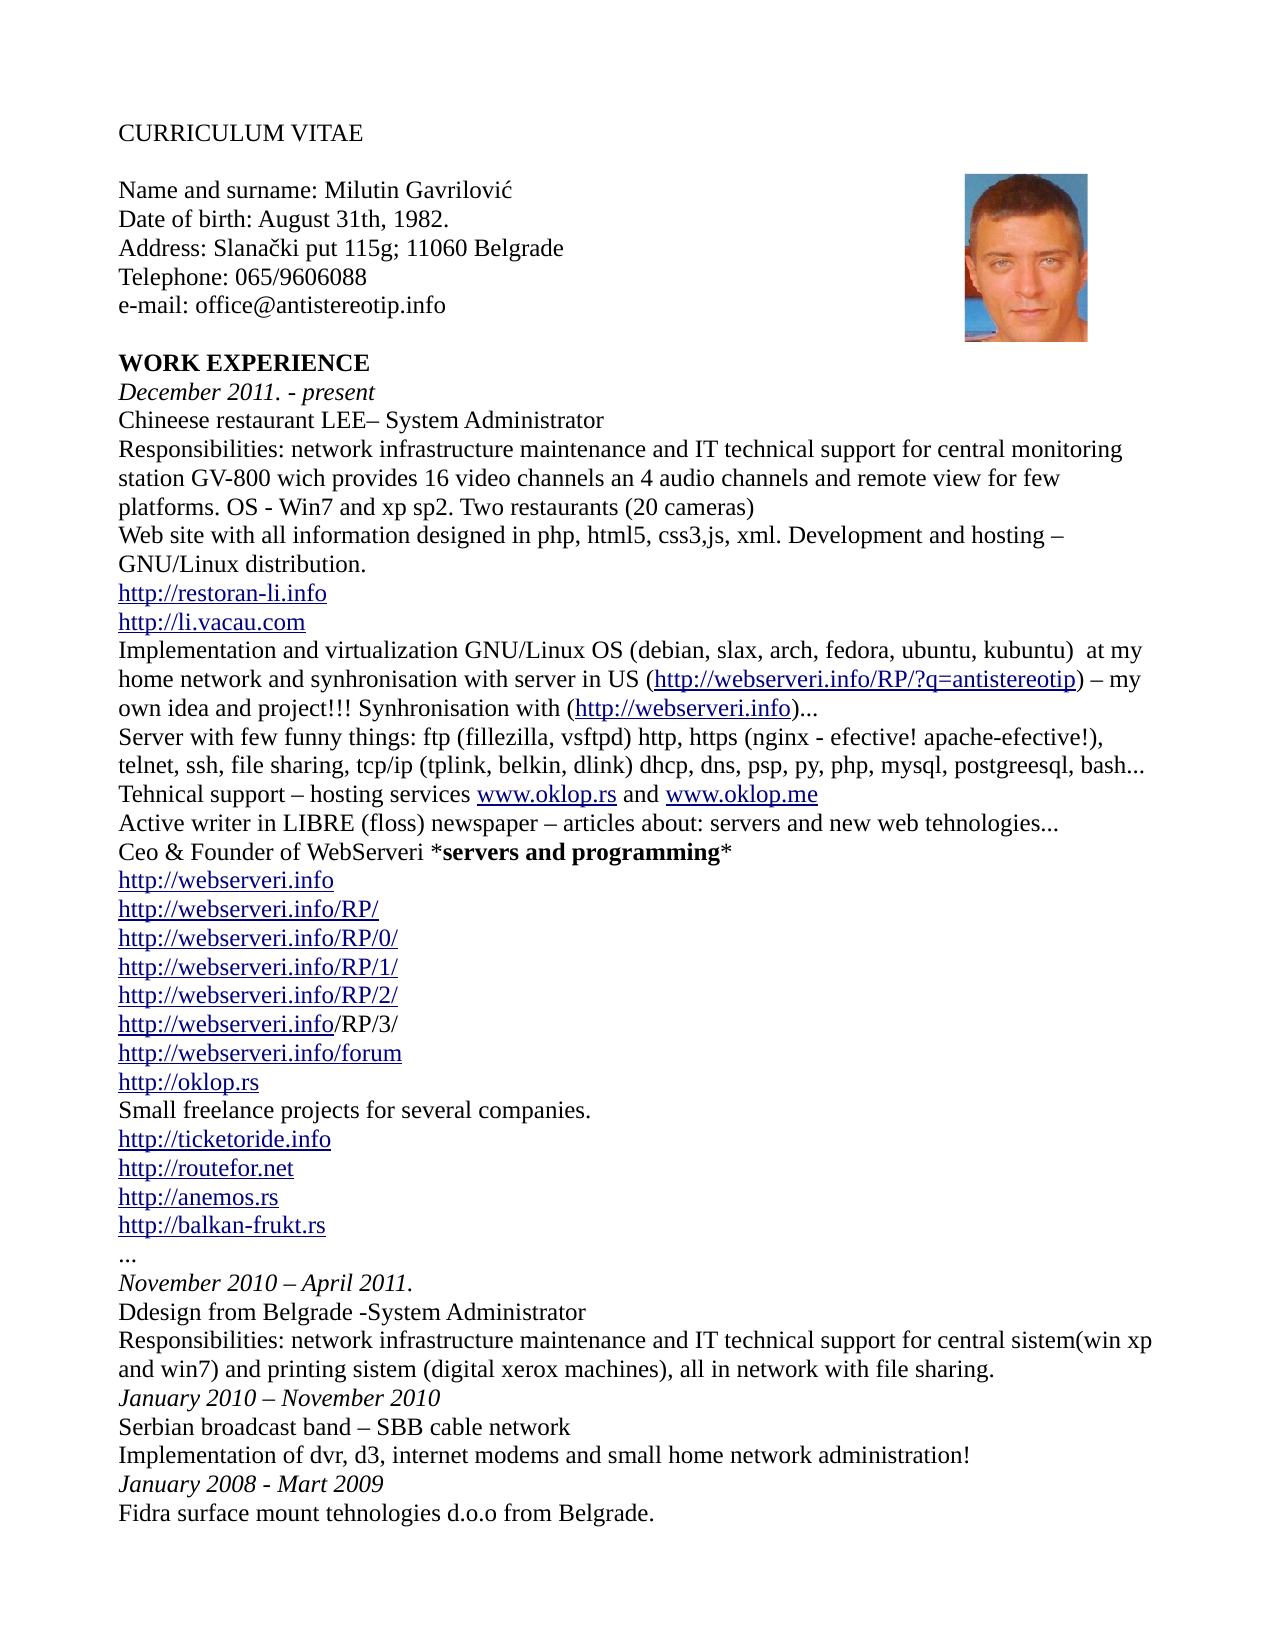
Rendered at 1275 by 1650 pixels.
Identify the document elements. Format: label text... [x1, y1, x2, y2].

text http://webserveri.info/RP/1/ [118, 952, 1157, 981]
text December 2011. - present [118, 377, 1157, 406]
text [1088, 204, 1157, 233]
text Ddesign from Belgrade -System Administrator [118, 1297, 1157, 1326]
text Address: Slanački put 115g; 11060 Belgrade [118, 233, 964, 262]
text http://webserveri.info [118, 866, 1157, 894]
text Fidra surface mount tehnologies d.o.o from Belgrade. [118, 1498, 1157, 1527]
text station GV-800 wich provides 16 video channels an 4 audio channels and remote view for few [118, 463, 1157, 492]
text http://ticketoride.info [118, 1124, 1157, 1153]
text ... [118, 1239, 1157, 1268]
text Active writer in LIBRE (floss) newspaper – articles about: servers and new web tehnologies... [118, 808, 1157, 837]
text http://routefor.net [118, 1153, 1157, 1182]
text January 2008 - Mart 2009 [118, 1469, 1157, 1498]
text GNU/Linux distribution. [118, 549, 1157, 578]
text Telephone: 065/9606088 [118, 262, 964, 291]
text Name and surname: Milutin Gavrilović [118, 176, 964, 204]
text [1088, 176, 1157, 204]
text Implementation of dvr, d3, internet modems and small home network administration! [118, 1441, 1157, 1469]
text Responsibilities: network infrastructure maintenance and IT technical support for central monitoring [118, 434, 1157, 463]
text http://balkan-frukt.rs [118, 1211, 1157, 1239]
text Server with few funny things: ftp (fillezilla, vsftpd) http, https (nginx - efective! apache-efective!), [118, 722, 1157, 751]
text [1088, 233, 1157, 262]
text January 2010 – November 2010 [118, 1383, 1157, 1412]
text e-mail: office@antistereotip.info [118, 291, 964, 319]
text Small freelance projects for several companies. [118, 1096, 1157, 1124]
text Serbian broadcast band – SBB cable network [118, 1412, 1157, 1441]
text WORK EXPERIENCE [118, 348, 1157, 377]
text http://oklop.rs [118, 1067, 1157, 1096]
text http://webserveri.info/RP/2/ [118, 981, 1157, 1009]
text Responsibilities: network infrastructure maintenance and IT technical support for central sistem(win xp [118, 1326, 1157, 1354]
text telnet, ssh, file sharing, tcp/ip (tplink, belkin, dlink) dhcp, dns, psp, py, php, mysql, postgreesql, bash... [118, 751, 1157, 779]
text http://anemos.rs [118, 1182, 1157, 1211]
text platforms. OS - Win7 and xp sp2. Two restaurants (20 cameras) [118, 492, 1157, 521]
text [1088, 262, 1157, 291]
text Tehnical support – hosting services www.oklop.rs and www.oklop.me [118, 779, 1157, 808]
text Date of birth: August 31th, 1982. [118, 204, 964, 233]
picture [964, 173, 1088, 343]
text Implementation and virtualization GNU/Linux OS (debian, slax, arch, fedora, ubuntu, kubuntu) at my home network and synhronisation with server in US (http://webserveri.info/RP/?q=antistereotip) – my own idea and project!!! Synhronisation with (http://webserveri.info)... [118, 636, 1157, 722]
text Ceo & Founder of WebServeri *servers and programming* [118, 837, 1157, 866]
text http://li.vacau.com [118, 607, 1157, 636]
text [1088, 291, 1157, 319]
text http://restoran-li.info [118, 578, 1157, 607]
text http://webserveri.info/RP/3/ [118, 1009, 1157, 1038]
text Chineese restaurant LEE– System Administrator [118, 406, 1157, 434]
text CURRICULUM VITAE [118, 118, 1157, 147]
text and win7) and printing sistem (digital xerox machines), all in network with file sharing. [118, 1354, 1157, 1383]
text http://webserveri.info/RP/ [118, 894, 1157, 923]
text http://webserveri.info/RP/0/ [118, 923, 1157, 952]
text http://webserveri.info/forum [118, 1038, 1157, 1067]
text November 2010 – April 2011. [118, 1268, 1157, 1297]
text Web site with all information designed in php, html5, css3,js, xml. Development and hosting – [118, 521, 1157, 549]
